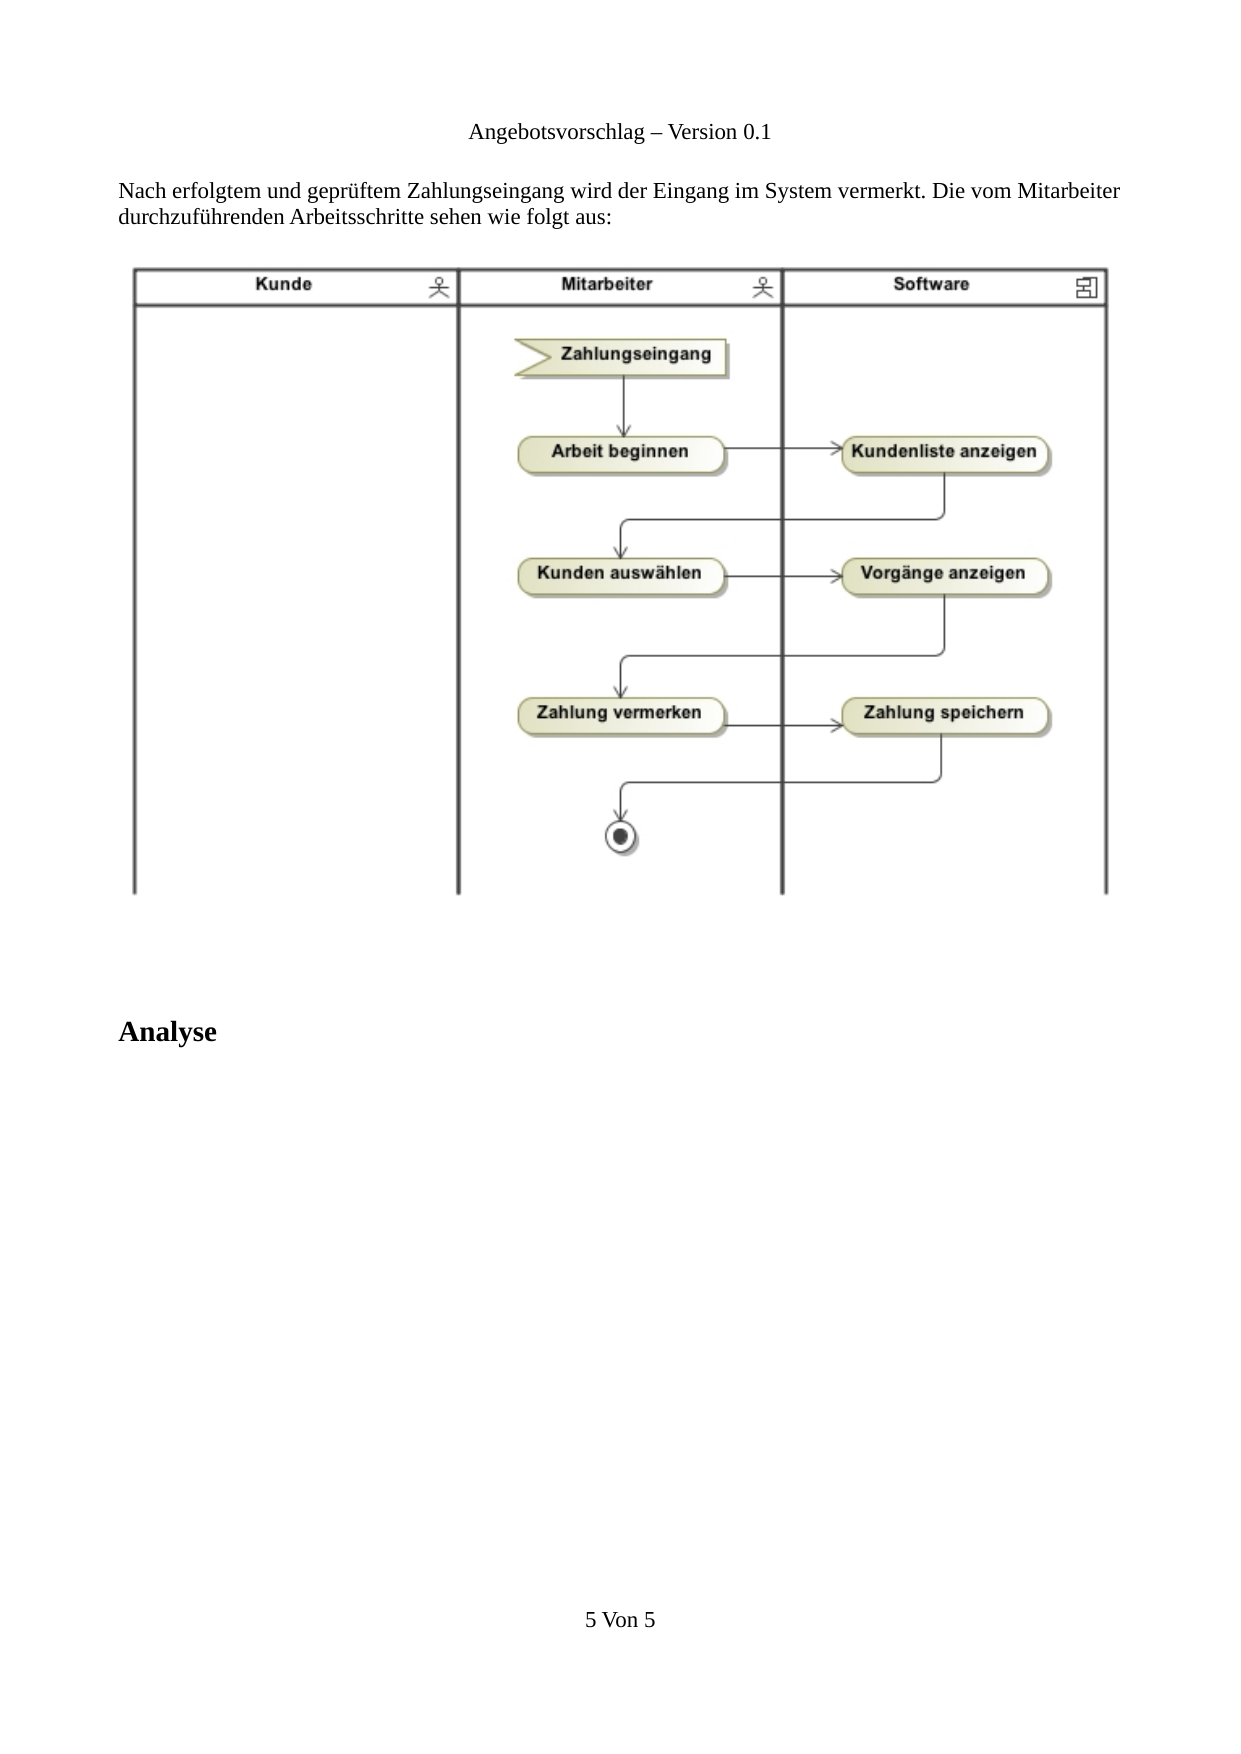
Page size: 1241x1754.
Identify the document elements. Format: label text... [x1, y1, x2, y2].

picture [118, 253, 1122, 910]
text Nach erfolgtem und geprüftem Zahlungseingang wird der Eingang im System vermerkt. Die vom Mitarbeiter durchzuführenden Arbeitsschritte sehen wie folgt aus: [118, 177, 1122, 230]
subtitle Analyse [118, 1014, 1122, 1048]
